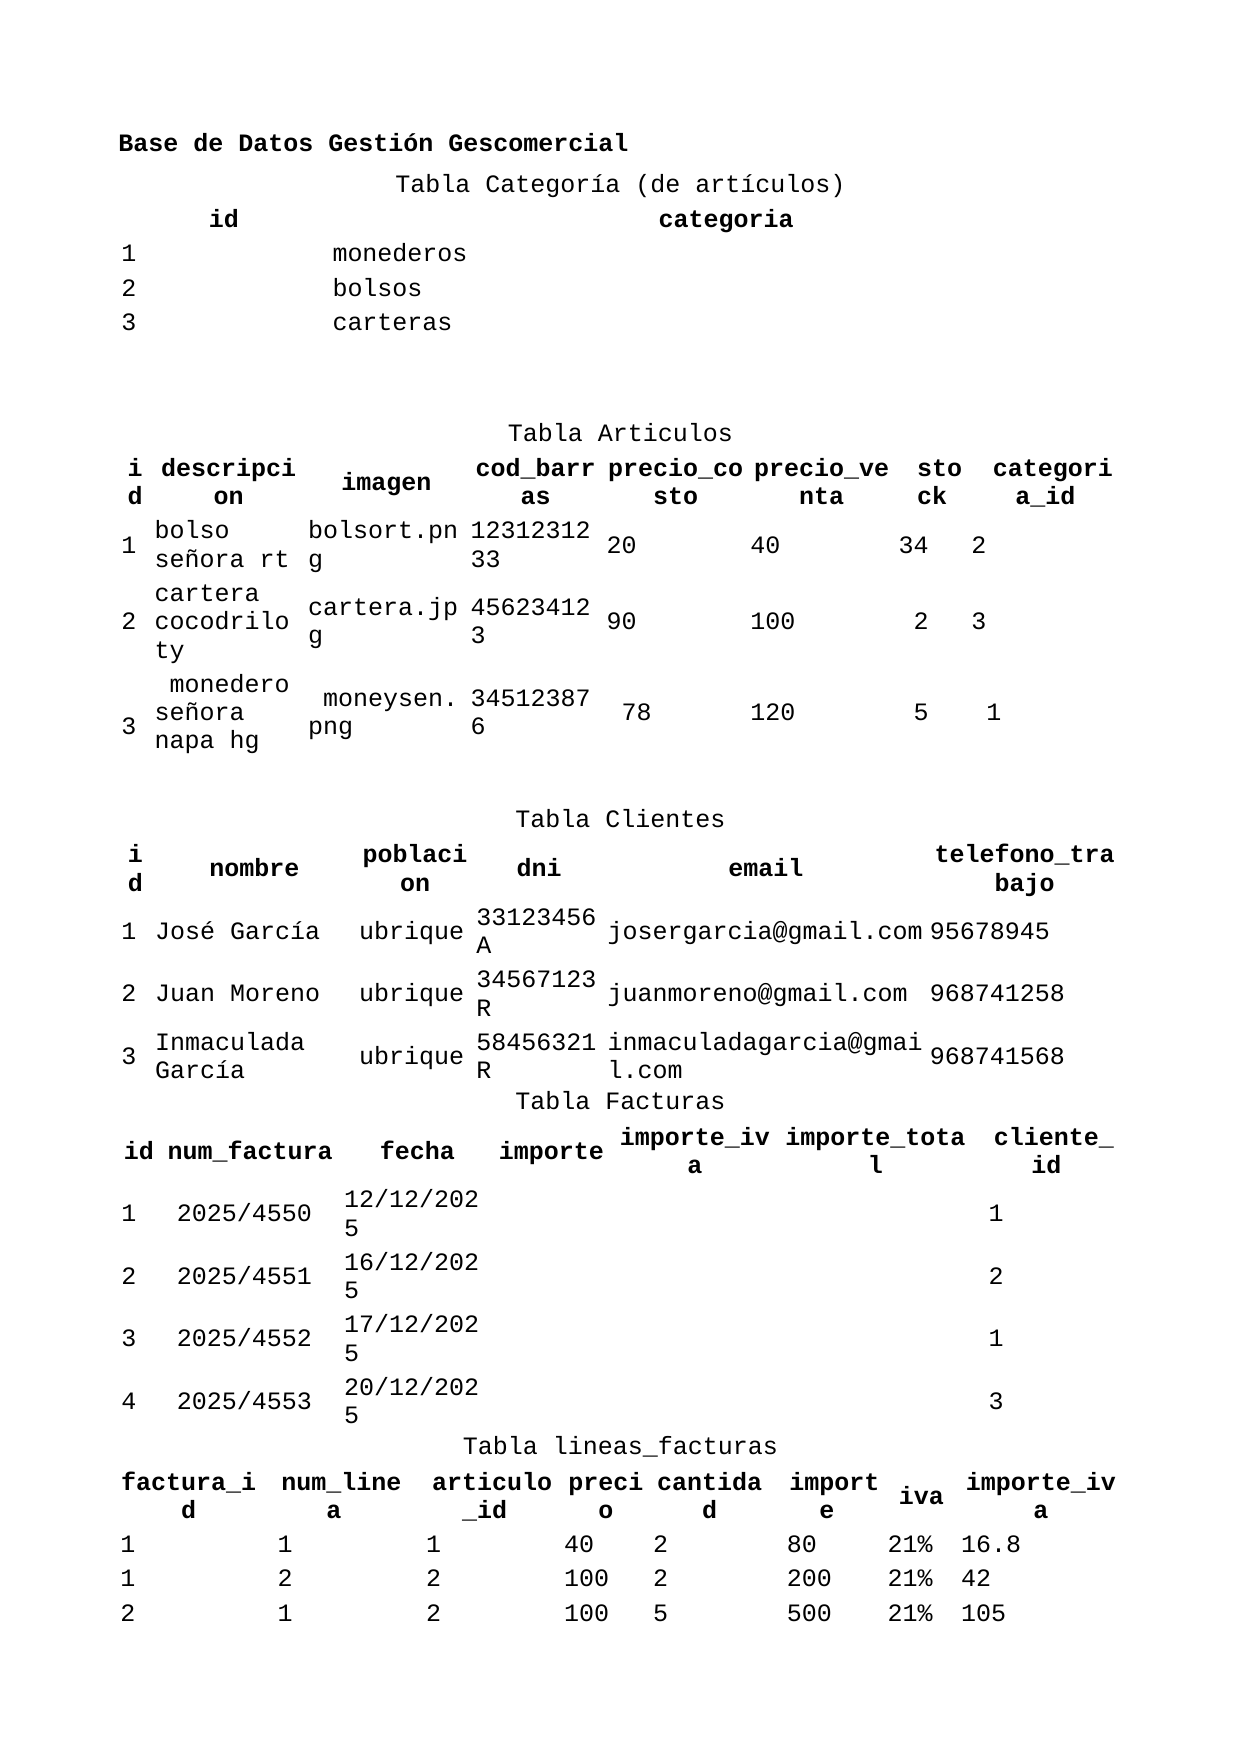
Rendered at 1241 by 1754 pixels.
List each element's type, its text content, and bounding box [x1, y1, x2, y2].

text Tabla Categoría (de artículos) [118, 171, 1122, 200]
table_cell 1 [970, 1309, 1122, 1371]
table_cell 20 [604, 515, 747, 578]
table_cell 16/12/2025 [341, 1246, 493, 1309]
table_cell 2 [118, 1246, 159, 1309]
table_cell 2 [650, 1563, 769, 1597]
table_header precio [561, 1466, 650, 1529]
table_cell 120 [747, 669, 895, 759]
table_cell 2 [118, 964, 152, 1026]
table_cell [780, 1371, 970, 1434]
table_header categoria [329, 204, 1122, 238]
table_cell 2 [895, 578, 968, 668]
table_header precio_costo [604, 453, 747, 515]
table_header importe [769, 1466, 884, 1529]
table_cell carteras [329, 306, 1122, 341]
table_cell [493, 1371, 609, 1434]
table_cell monedero señora napa hg [151, 669, 305, 759]
text Tabla Articulos [118, 420, 1122, 448]
table_cell 80 [769, 1529, 884, 1563]
table_cell inmaculadagarcia@gmail.com [605, 1026, 927, 1089]
table_cell 2 [259, 1563, 408, 1597]
table_cell Inmaculada García [152, 1026, 356, 1089]
table_cell 2 [117, 1597, 259, 1631]
table_cell cartera.jpg [305, 578, 467, 668]
table_header nombre [152, 839, 356, 901]
table_cell 3 [970, 1371, 1122, 1434]
table_cell 4 [118, 1371, 159, 1434]
table_cell 17/12/2025 [341, 1309, 493, 1371]
table_cell 200 [769, 1563, 884, 1597]
table_cell 105 [958, 1597, 1123, 1631]
table_header id [118, 204, 329, 238]
table_cell 100 [747, 578, 895, 668]
table_cell juanmoreno@gmail.com [605, 964, 927, 1026]
table_cell bolsos [329, 272, 1122, 306]
table_header id [118, 839, 152, 901]
table_cell [609, 1246, 780, 1309]
table_cell 34 [895, 515, 968, 578]
table_cell 40 [561, 1529, 650, 1563]
table_cell 1 [970, 1184, 1122, 1246]
table_header importe_iva [958, 1466, 1123, 1529]
table_cell [780, 1184, 970, 1246]
table_cell 968741258 [927, 964, 1122, 1026]
table_cell [780, 1246, 970, 1309]
table_cell 21% [884, 1563, 958, 1597]
table_cell ubrique [356, 901, 473, 964]
table_cell 2025/4551 [159, 1246, 341, 1309]
table_cell ubrique [356, 1026, 473, 1089]
table_header precio_venta [747, 453, 895, 515]
table_cell [493, 1309, 609, 1371]
text Tabla Clientes [118, 806, 1122, 835]
table_header imagen [305, 453, 467, 515]
table_cell 78 [604, 669, 747, 759]
table_cell 58456321R [473, 1026, 604, 1089]
table_cell 3 [118, 1026, 152, 1089]
table_cell 95678945 [927, 901, 1122, 964]
table_cell 2 [650, 1529, 769, 1563]
table_header id [118, 1121, 159, 1184]
table_cell bolsort.png [305, 515, 467, 578]
table_cell 33123456A [473, 901, 604, 964]
table_cell 456234123 [468, 578, 603, 668]
table_header cliente_id [970, 1121, 1122, 1184]
table_cell 21% [884, 1597, 958, 1631]
table_cell 21% [884, 1529, 958, 1563]
table_cell 5 [895, 669, 968, 759]
table_header iva [884, 1466, 958, 1529]
table_cell 2 [118, 578, 151, 668]
table_cell 1231231233 [468, 515, 603, 578]
table_header stock [895, 453, 968, 515]
table_header cod_barras [468, 453, 603, 515]
table_cell [493, 1184, 609, 1246]
table_cell monederos [329, 238, 1122, 272]
table_cell 34567123R [473, 964, 604, 1026]
text Tabla lineas_facturas [118, 1434, 1122, 1462]
table_cell 2 [970, 1246, 1122, 1309]
table_cell 3 [968, 578, 1122, 668]
table_cell 1 [117, 1563, 259, 1597]
table_cell [609, 1184, 780, 1246]
table_header telefono_trabajo [927, 839, 1122, 901]
table_cell 500 [769, 1597, 884, 1631]
table_header articulo_id [408, 1466, 561, 1529]
table_cell 2 [968, 515, 1122, 578]
table_cell 100 [561, 1563, 650, 1597]
table_cell 1 [118, 238, 329, 272]
table_cell josergarcia@gmail.com [605, 901, 927, 964]
table_cell 42 [958, 1563, 1123, 1597]
table_cell [493, 1246, 609, 1309]
table_cell 1 [259, 1529, 408, 1563]
table_cell 1 [117, 1529, 259, 1563]
table_cell 2 [408, 1563, 561, 1597]
table_cell 3 [118, 306, 329, 341]
table_cell moneysen.png [305, 669, 467, 759]
table_cell 40 [747, 515, 895, 578]
table_header importe_total [780, 1121, 970, 1184]
text Tabla Facturas [118, 1089, 1122, 1117]
table_cell 100 [561, 1597, 650, 1631]
table_cell 2025/4553 [159, 1371, 341, 1434]
subtitle Base de Datos Gestión Gescomercial [118, 131, 1122, 159]
table_cell 16.8 [958, 1529, 1123, 1563]
table_cell 345123876 [468, 669, 603, 759]
table_cell 2025/4550 [159, 1184, 341, 1246]
table_header importe [493, 1121, 609, 1184]
table_cell ubrique [356, 964, 473, 1026]
table_header categoria_id [968, 453, 1122, 515]
table_cell 2 [118, 272, 329, 306]
table_cell 1 [118, 515, 151, 578]
table_header email [605, 839, 927, 901]
table_header dni [473, 839, 604, 901]
table_cell 3 [118, 1309, 159, 1371]
table_cell Juan Moreno [152, 964, 356, 1026]
table_cell 3 [118, 669, 151, 759]
table_cell 1 [408, 1529, 561, 1563]
table_cell [609, 1309, 780, 1371]
table_cell [609, 1371, 780, 1434]
table_header num_factura [159, 1121, 341, 1184]
table_cell 1 [968, 669, 1122, 759]
table_cell 90 [604, 578, 747, 668]
table_cell 1 [118, 901, 152, 964]
table_cell cartera cocodrilo ty [151, 578, 305, 668]
table_cell 1 [118, 1184, 159, 1246]
table_header fecha [341, 1121, 493, 1184]
table_cell 20/12/2025 [341, 1371, 493, 1434]
table_cell 12/12/2025 [341, 1184, 493, 1246]
table_cell José García [152, 901, 356, 964]
table_cell bolso señora rt [151, 515, 305, 578]
table_header id [118, 453, 151, 515]
table_cell 968741568 [927, 1026, 1122, 1089]
table_header descripcion [151, 453, 305, 515]
table_cell 2025/4552 [159, 1309, 341, 1371]
table_header importe_iva [609, 1121, 780, 1184]
table_cell 2 [408, 1597, 561, 1631]
table_header poblacion [356, 839, 473, 901]
table_cell 1 [259, 1597, 408, 1631]
table_cell [780, 1309, 970, 1371]
table_header num_linea [259, 1466, 408, 1529]
table_header factura_id [117, 1466, 259, 1529]
table_cell 5 [650, 1597, 769, 1631]
table_header cantidad [650, 1466, 769, 1529]
